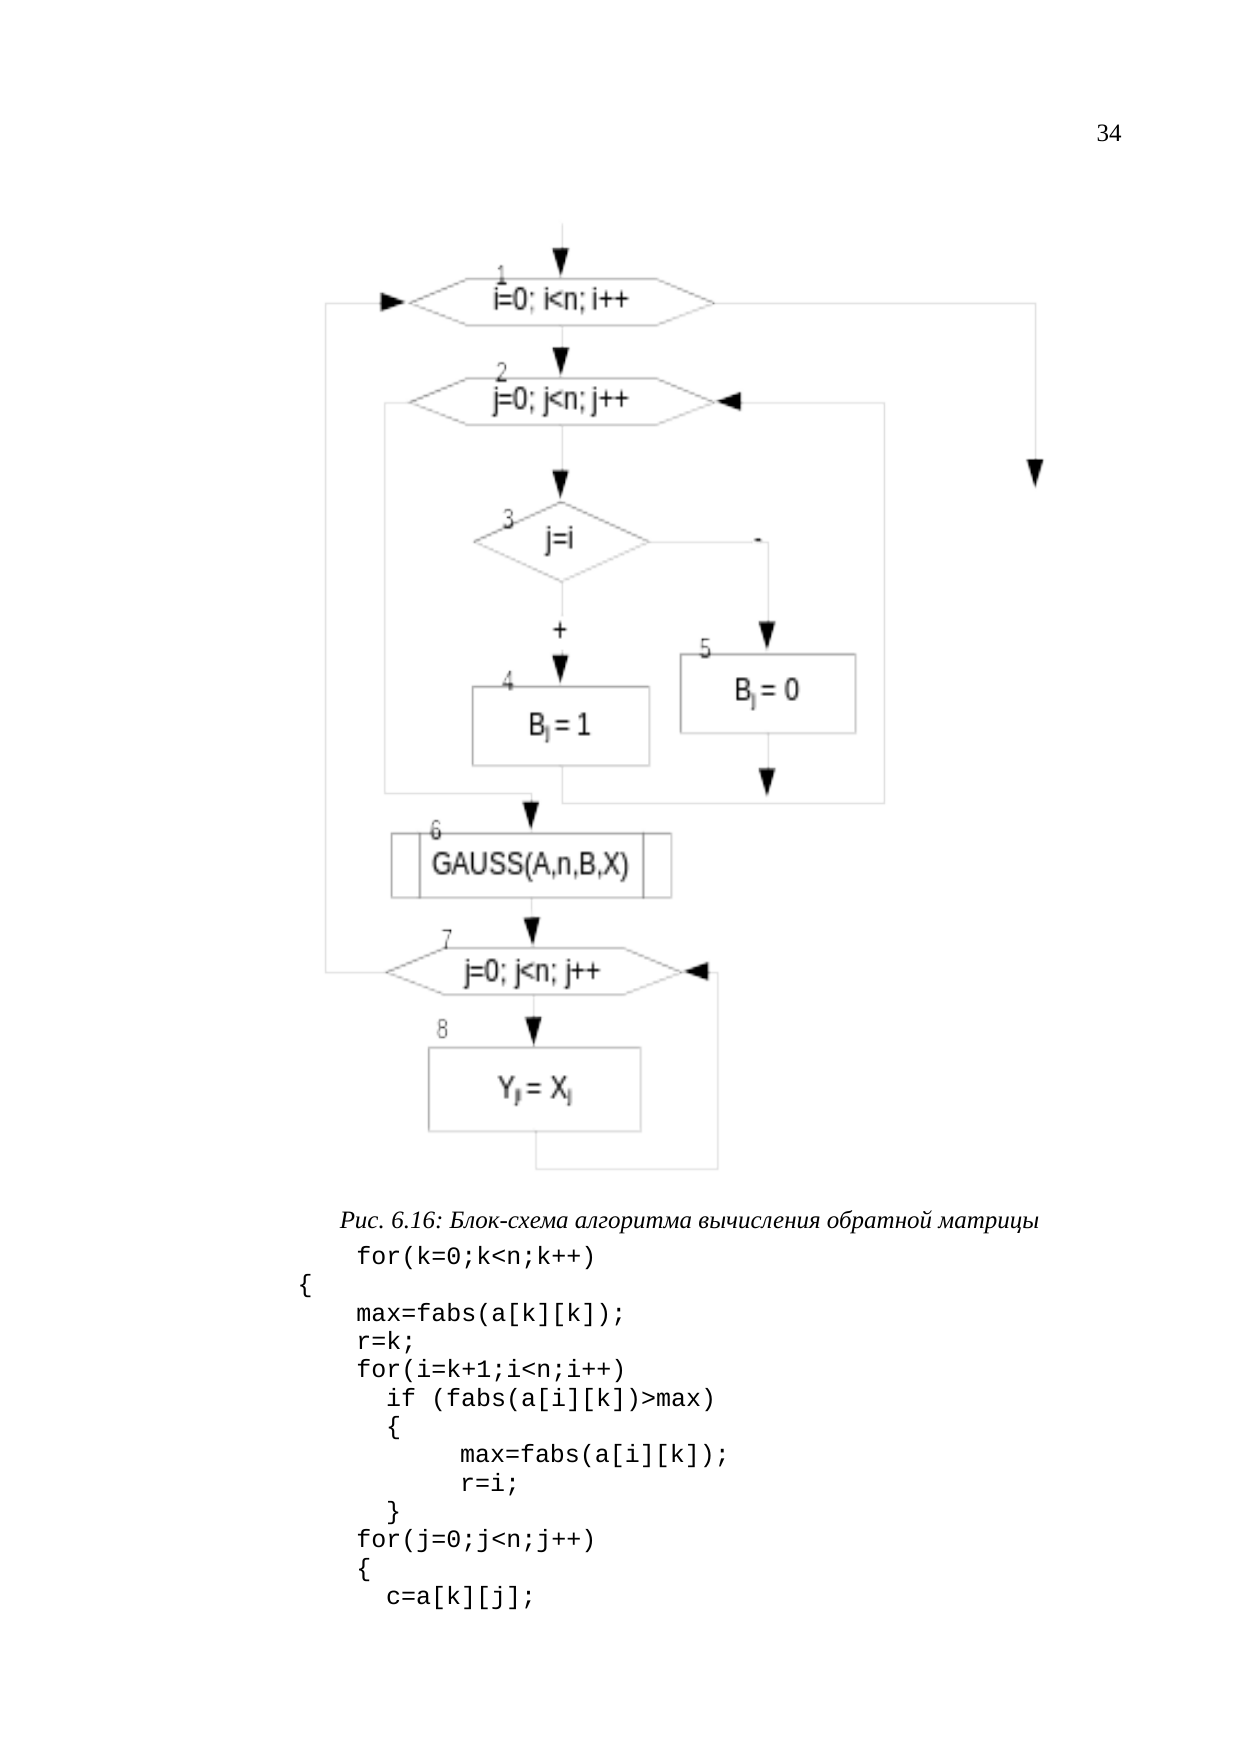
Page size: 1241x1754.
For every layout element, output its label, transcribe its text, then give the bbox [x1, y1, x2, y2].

text r=i; [238, 1470, 1121, 1498]
text r=k; [238, 1328, 1121, 1357]
text for(k=0;k<n;k++) [238, 1243, 1121, 1272]
text { [238, 1555, 1121, 1583]
text c=a[k][j]; [238, 1583, 1121, 1612]
text if (fabs(a[i][k])>max) [238, 1385, 1121, 1413]
text { [238, 1272, 1121, 1300]
text for(j=0;j<n;j++) [238, 1527, 1121, 1555]
text Рис. 6.16: Блок-схема алгоритма вычисления обратной матрицы [255, 186, 1067, 1234]
text max=fabs(a[k][k]); [238, 1300, 1121, 1328]
text { [238, 1413, 1121, 1442]
text for(i=k+1;i<n;i++) [238, 1357, 1121, 1385]
text } [238, 1498, 1121, 1527]
text max=fabs(a[i][k]); [238, 1442, 1121, 1470]
